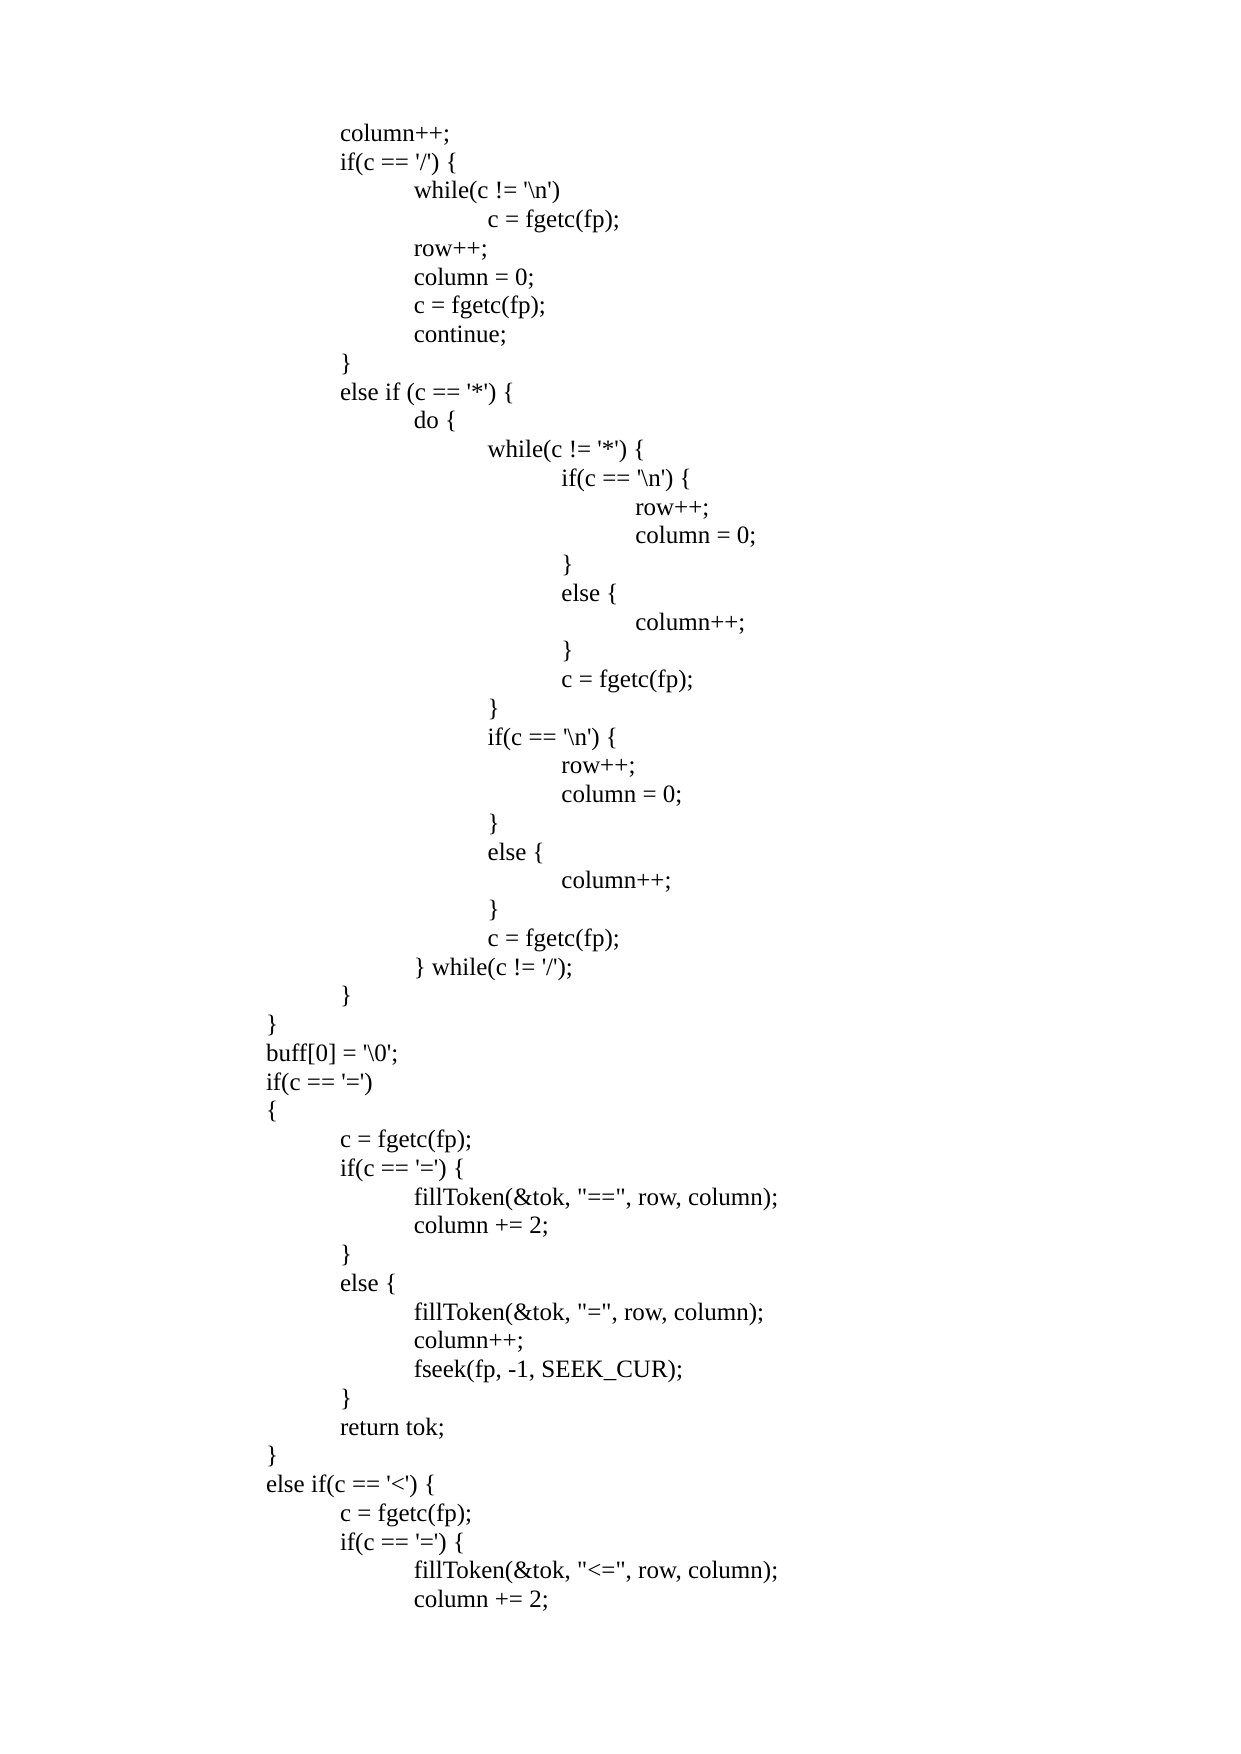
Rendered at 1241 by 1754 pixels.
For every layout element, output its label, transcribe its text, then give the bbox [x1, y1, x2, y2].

text } [118, 636, 1122, 664]
text column = 0; [118, 779, 1122, 808]
text buff[0] = '\0'; [118, 1038, 1122, 1067]
text else { [118, 1268, 1122, 1297]
text else { [118, 578, 1122, 607]
text } [118, 1009, 1122, 1038]
text fillToken(&tok, "<=", row, column); [118, 1556, 1122, 1584]
text } [118, 549, 1122, 578]
text } [118, 981, 1122, 1009]
text row++; [118, 233, 1122, 262]
text } while(c != '/'); [118, 952, 1122, 981]
text else if(c == '<') { [118, 1469, 1122, 1498]
text if(c == '=') { [118, 1527, 1122, 1556]
text column = 0; [118, 521, 1122, 549]
text else if (c == '*') { [118, 377, 1122, 406]
text column += 2; [118, 1211, 1122, 1239]
text c = fgetc(fp); [118, 1498, 1122, 1527]
text c = fgetc(fp); [118, 923, 1122, 952]
text row++; [118, 751, 1122, 779]
text c = fgetc(fp); [118, 291, 1122, 319]
text do { [118, 406, 1122, 434]
text column++; [118, 866, 1122, 894]
text if(c == '/') { [118, 147, 1122, 176]
text if(c == '\n') { [118, 722, 1122, 751]
text column++; [118, 607, 1122, 636]
text c = fgetc(fp); [118, 664, 1122, 693]
text } [118, 693, 1122, 722]
text } [118, 348, 1122, 377]
text else { [118, 837, 1122, 866]
text } [118, 1383, 1122, 1412]
text column = 0; [118, 262, 1122, 291]
text } [118, 1441, 1122, 1469]
text } [118, 894, 1122, 923]
text while(c != '\n') [118, 176, 1122, 204]
text c = fgetc(fp); [118, 1124, 1122, 1153]
text column++; [118, 1326, 1122, 1354]
text if(c == '=') { [118, 1153, 1122, 1182]
text } [118, 808, 1122, 837]
text fillToken(&tok, "=", row, column); [118, 1297, 1122, 1326]
text continue; [118, 319, 1122, 348]
text if(c == '=') [118, 1067, 1122, 1096]
text while(c != '*') { [118, 434, 1122, 463]
text fillToken(&tok, "==", row, column); [118, 1182, 1122, 1211]
text return tok; [118, 1412, 1122, 1441]
text } [118, 1239, 1122, 1268]
text row++; [118, 492, 1122, 521]
text { [118, 1096, 1122, 1124]
text column++; [118, 118, 1122, 147]
text c = fgetc(fp); [118, 204, 1122, 233]
text column += 2; [118, 1584, 1122, 1613]
text if(c == '\n') { [118, 463, 1122, 492]
text fseek(fp, -1, SEEK_CUR); [118, 1354, 1122, 1383]
